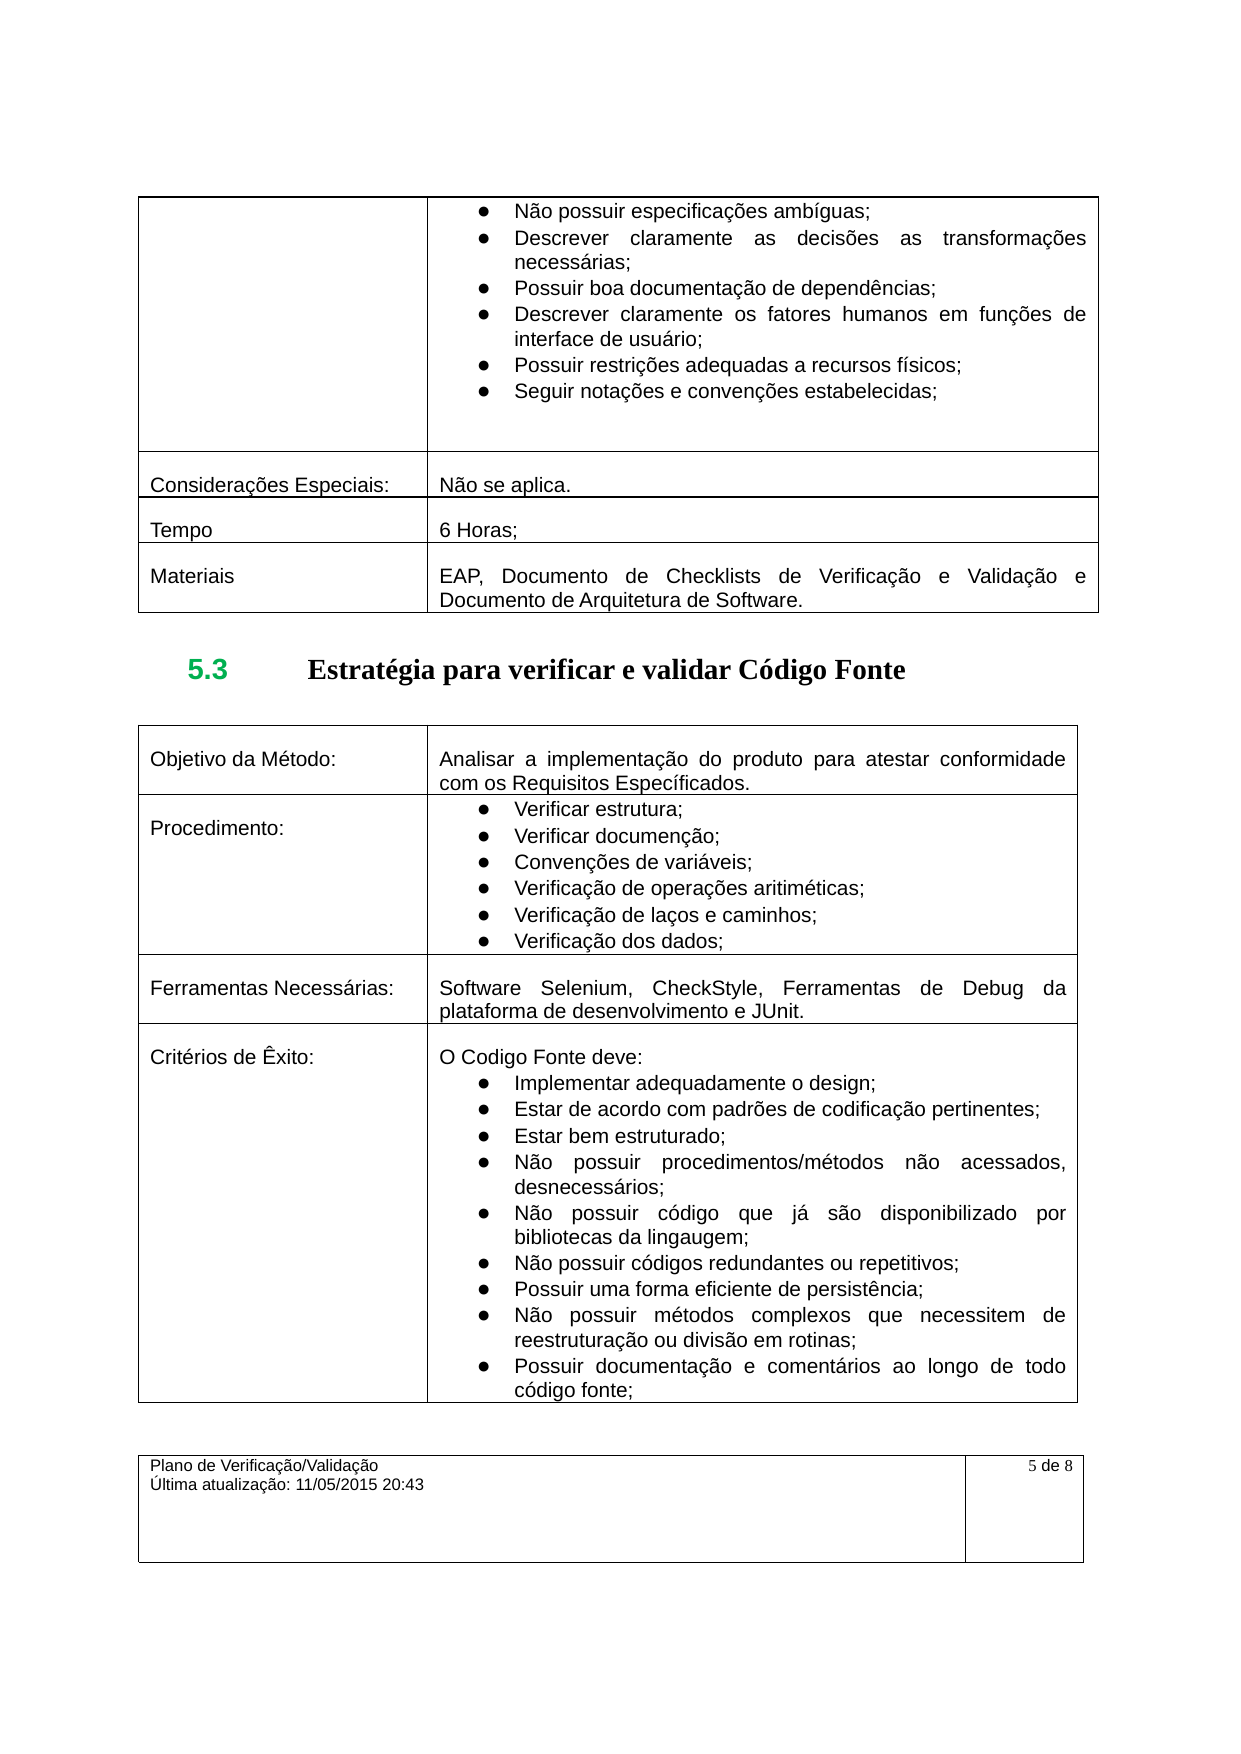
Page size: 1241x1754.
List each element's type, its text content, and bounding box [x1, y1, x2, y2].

table_cell Não se aplica. [428, 452, 1098, 496]
list Estratégia para verificar e validar Código Fonte [187, 652, 1090, 686]
table_cell EAP, Documento de Checklists de Verificação e Validação e Documento de Arquitetura de Software. [428, 543, 1098, 612]
table_cell O Codigo Fonte deve: Implementar adequadamente o design; Estar de acordo com padrões de codificação pertinentes; Estar bem estruturado; Não possuir procedimentos/métodos não acessados, desnecessários; Não possuir código que já são disponibilizado por bibliotecas da lingaugem; Não possuir códigos redundantes ou repetitivos; Possuir uma forma eficiente de persistência; Não possuir métodos complexos que necessitem de reestruturação ou divisão em rotinas; Possuir documentação e comentários ao longo de todo código fonte; Possuir documentação e comentários conexos com o código; Possuir variáveis com nomes consistentes, claros e entendíveis; Não possuir variáveis que não são utilizadas; Realizar testes de restrições de operações matemáticas; Possuir documentação de laços, recursividades, claras e objetivas; As estruturas de condições múltiplas devem possuir casos default; Possuir testes condicionais simples, não havendo testes que possam ser realizados fora de uma rotina de teste condicionais; Realizar testes com dados corretos; Possuir rotinas de expressão de erros; Possuir rotinas de limite de tempo para rotinas; Checar a exitência, e o domínio dos dados; Destruir todos objetos criados em runtime;; [428, 1024, 1077, 1402]
table_cell Procedimento: [139, 795, 427, 953]
table_cell O Designe Arquitetural deve: Possuir consistência com os requisitos; Possuir boa documentação; Ser implementado de acordo com as decisões dos requisitos gerais do processo; Não possuir especificações ambíguas; Descrever claramente as decisões as transformações necessárias; Possuir boa documentação de dependências; Descrever claramente os fatores humanos em funções de interface de usuário; Possuir restrições adequadas a recursos físicos; Seguir notações e convenções estabelecidas; [428, 198, 1098, 451]
table_cell Critérios de Êxito: [139, 1024, 427, 1402]
table_header Objetivo da Método: [139, 726, 427, 794]
table_cell [139, 198, 427, 451]
table_cell Ferramentas Necessárias: [139, 955, 427, 1023]
table_header Analisar a implementação do produto para atestar conformidade com os Requisitos Específicados. [428, 726, 1077, 794]
table_cell Software Selenium, CheckStyle, Ferramentas de Debug da plataforma de desenvolvimento e JUnit. [428, 955, 1077, 1023]
table_cell Materiais [139, 543, 427, 612]
table_cell Considerações Especiais: [139, 452, 427, 496]
table_cell Tempo [139, 498, 427, 542]
table_cell Verificar estrutura; Verificar documenção; Convenções de variáveis; Verificação de operações aritiméticas; Verificação de laços e caminhos; Verificação dos dados; [428, 795, 1077, 953]
table_cell 6 Horas; [428, 498, 1098, 542]
